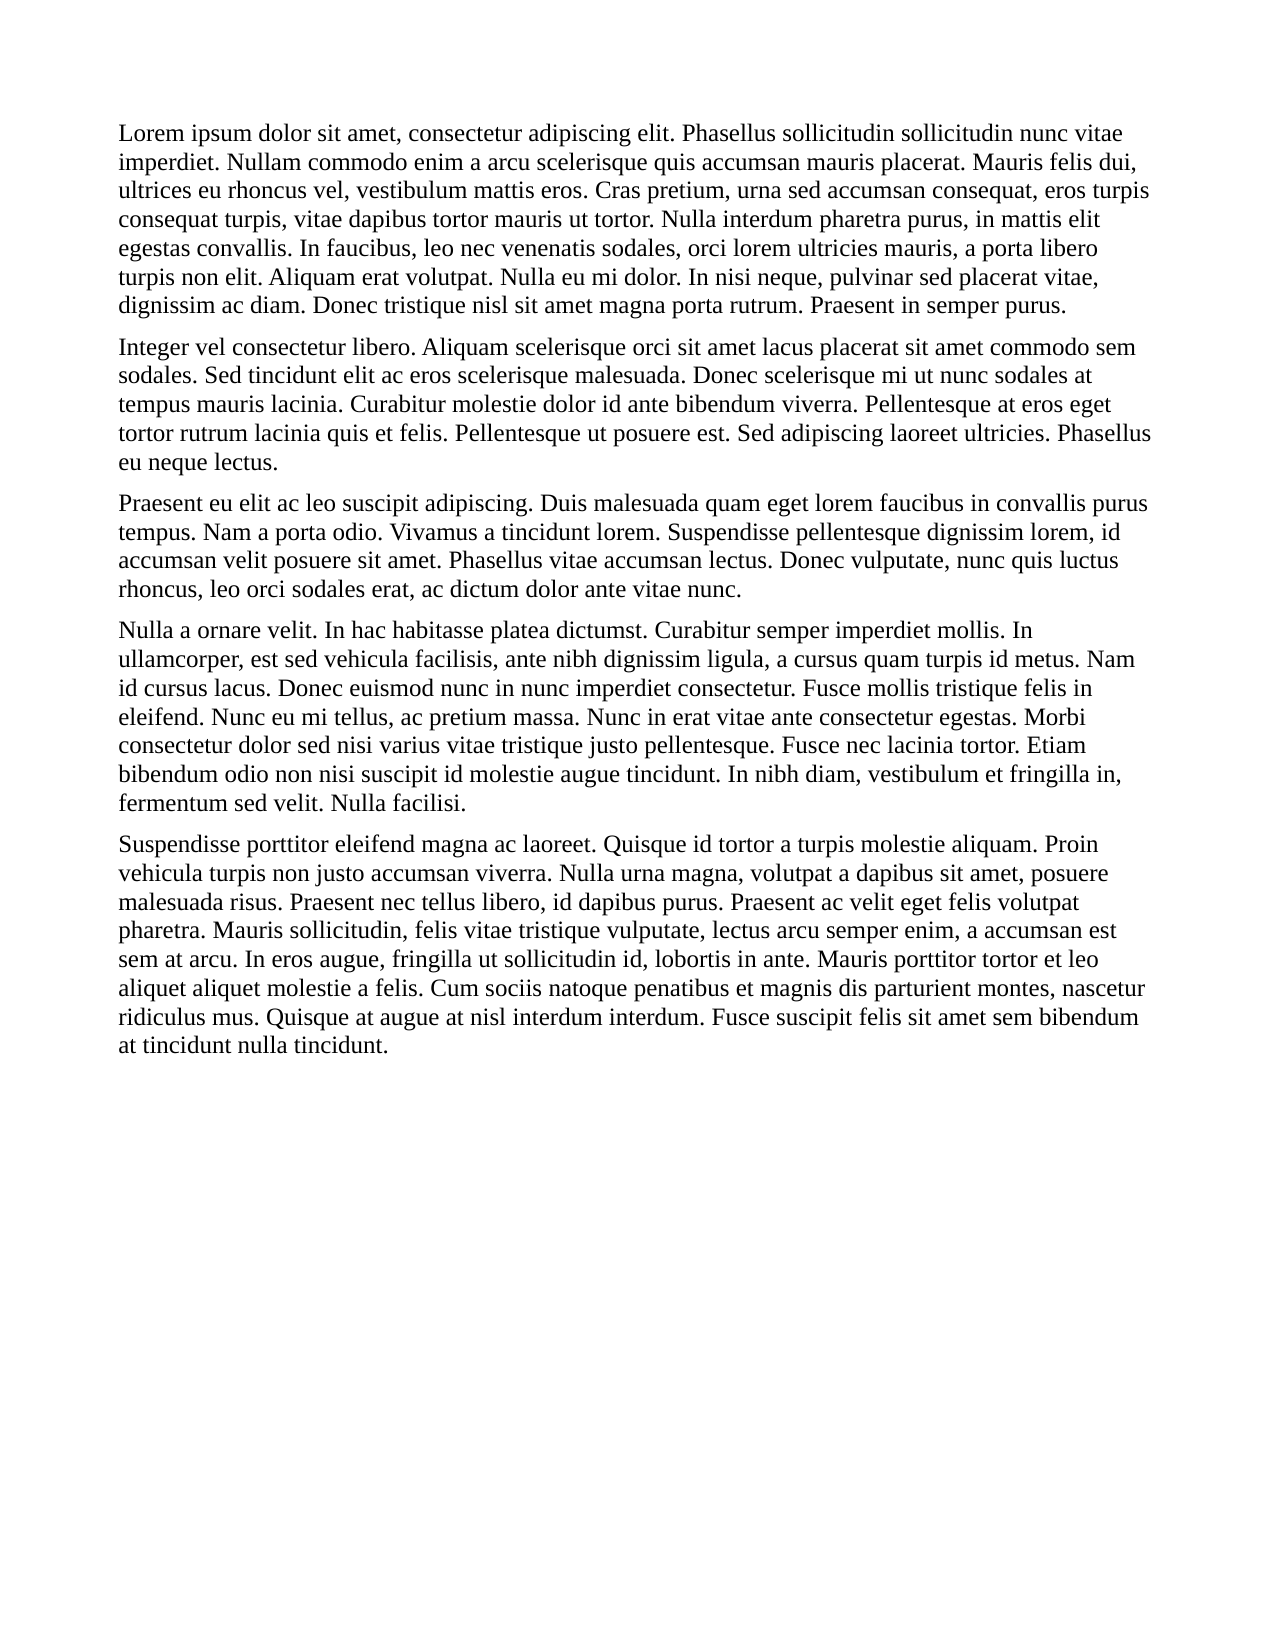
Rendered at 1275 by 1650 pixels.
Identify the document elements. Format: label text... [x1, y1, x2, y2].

text Praesent eu elit ac leo suscipit adipiscing. Duis malesuada quam eget lorem faucibus in convallis purus tempus. Nam a porta odio. Vivamus a tincidunt lorem. Suspendisse pellentesque dignissim lorem, id accumsan velit posuere sit amet. Phasellus vitae accumsan lectus. Donec vulputate, nunc quis luctus rhoncus, leo orci sodales erat, ac dictum dolor ante vitae nunc. [118, 488, 1157, 603]
text Lorem ipsum dolor sit amet, consectetur adipiscing elit. Phasellus sollicitudin sollicitudin nunc vitae imperdiet. Nullam commodo enim a arcu scelerisque quis accumsan mauris placerat. Mauris felis dui, ultrices eu rhoncus vel, vestibulum mattis eros. Cras pretium, urna sed accumsan consequat, eros turpis consequat turpis, vitae dapibus tortor mauris ut tortor. Nulla interdum pharetra purus, in mattis elit egestas convallis. In faucibus, leo nec venenatis sodales, orci lorem ultricies mauris, a porta libero turpis non elit. Aliquam erat volutpat. Nulla eu mi dolor. In nisi neque, pulvinar sed placerat vitae, dignissim ac diam. Donec tristique nisl sit amet magna porta rutrum. Praesent in semper purus. [118, 118, 1157, 319]
text Integer vel consectetur libero. Aliquam scelerisque orci sit amet lacus placerat sit amet commodo sem sodales. Sed tincidunt elit ac eros scelerisque malesuada. Donec scelerisque mi ut nunc sodales at tempus mauris lacinia. Curabitur molestie dolor id ante bibendum viverra. Pellentesque at eros eget tortor rutrum lacinia quis et felis. Pellentesque ut posuere est. Sed adipiscing laoreet ultricies. Phasellus eu neque lectus. [118, 332, 1157, 476]
text Nulla a ornare velit. In hac habitasse platea dictumst. Curabitur semper imperdiet mollis. In ullamcorper, est sed vehicula facilisis, ante nibh dignissim ligula, a cursus quam turpis id metus. Nam id cursus lacus. Donec euismod nunc in nunc imperdiet consectetur. Fusce mollis tristique felis in eleifend. Nunc eu mi tellus, ac pretium massa. Nunc in erat vitae ante consectetur egestas. Morbi consectetur dolor sed nisi varius vitae tristique justo pellentesque. Fusce nec lacinia tortor. Etiam bibendum odio non nisi suscipit id molestie augue tincidunt. In nibh diam, vestibulum et fringilla in, fermentum sed velit. Nulla facilisi. [118, 616, 1157, 817]
text Suspendisse porttitor eleifend magna ac laoreet. Quisque id tortor a turpis molestie aliquam. Proin vehicula turpis non justo accumsan viverra. Nulla urna magna, volutpat a dapibus sit amet, posuere malesuada risus. Praesent nec tellus libero, id dapibus purus. Praesent ac velit eget felis volutpat pharetra. Mauris sollicitudin, felis vitae tristique vulputate, lectus arcu semper enim, a accumsan est sem at arcu. In eros augue, fringilla ut sollicitudin id, lobortis in ante. Mauris porttitor tortor et leo aliquet aliquet molestie a felis. Cum sociis natoque penatibus et magnis dis parturient montes, nascetur ridiculus mus. Quisque at augue at nisl interdum interdum. Fusce suscipit felis sit amet sem bibendum at tincidunt nulla tincidunt. [118, 829, 1157, 1059]
